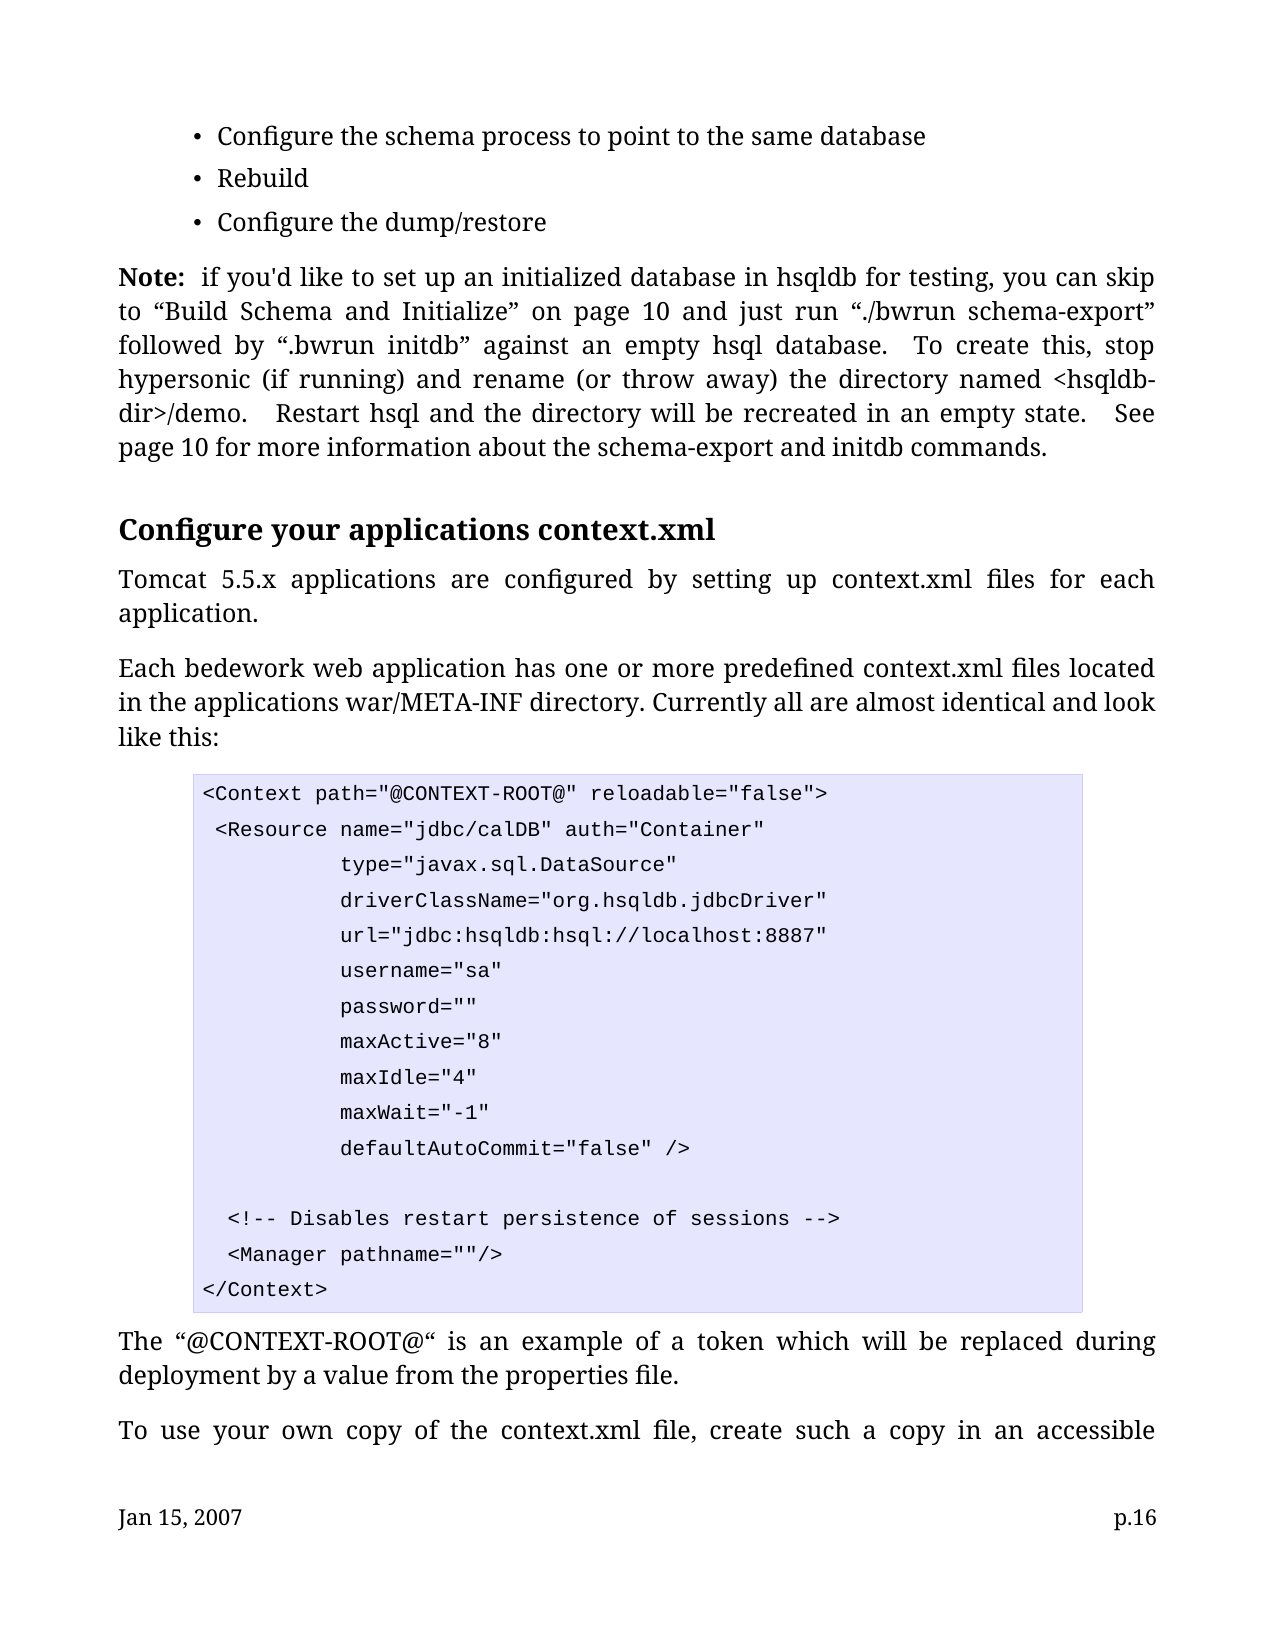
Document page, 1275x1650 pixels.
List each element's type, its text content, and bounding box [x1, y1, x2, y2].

text <Context path="@CONTEXT-ROOT@" reloadable="false"> [194, 775, 1082, 807]
subtitle Configure your applications context.xml [118, 510, 1157, 549]
text maxActive="8" [194, 1022, 1082, 1055]
list Rebuild [193, 161, 1157, 195]
text defaultAutoCommit="false" /> [194, 1128, 1082, 1161]
list Configure the schema process to point to the same database [193, 118, 1157, 152]
text username="sa" [194, 951, 1082, 984]
text driverClassName="org.hsqldb.jdbcDriver" [194, 881, 1082, 913]
text maxWait="-1" [194, 1093, 1082, 1126]
text Note: if you'd like to set up an initialized database in hsqldb for testing, you can skip to “Build Schema and Initialize” on page 10 and just run “./bwrun schema-export” followed by “.bwrun initdb” against an empty hsql database. To create this, stop hypersonic (if running) and rename (or throw away) the directory named <hsqldb-dir>/demo. Restart hsql and the directory will be recreated in an empty state. See page 10 for more information about the schema-export and initdb commands. [118, 259, 1157, 464]
text <Resource name="jdbc/calDB" auth="Container" [194, 810, 1082, 842]
list Configure the dump/restore [193, 204, 1157, 238]
text password="" [194, 987, 1082, 1019]
text To use your own copy of the context.xml file, create such a copy in an accessible [118, 1413, 1157, 1447]
text maxIdle="4" [194, 1058, 1082, 1090]
text <Manager pathname=""/> [194, 1235, 1082, 1267]
text type="javax.sql.DataSource" [194, 845, 1082, 878]
text Tomcat 5.5.x applications are configured by setting up context.xml files for each application. [118, 562, 1157, 630]
text </Context> [194, 1270, 1082, 1312]
text <!-- Disables restart persistence of sessions --> [194, 1199, 1082, 1232]
text The “@CONTEXT-ROOT@“ is an example of a token which will be replaced during deployment by a value from the properties file. [118, 1324, 1157, 1392]
text url="jdbc:hsqldb:hsql://localhost:8887" [194, 916, 1082, 949]
text Each bedework web application has one or more predefined context.xml files located in the applications war/META-INF directory. Currently all are almost identical and look like this: [118, 651, 1157, 753]
